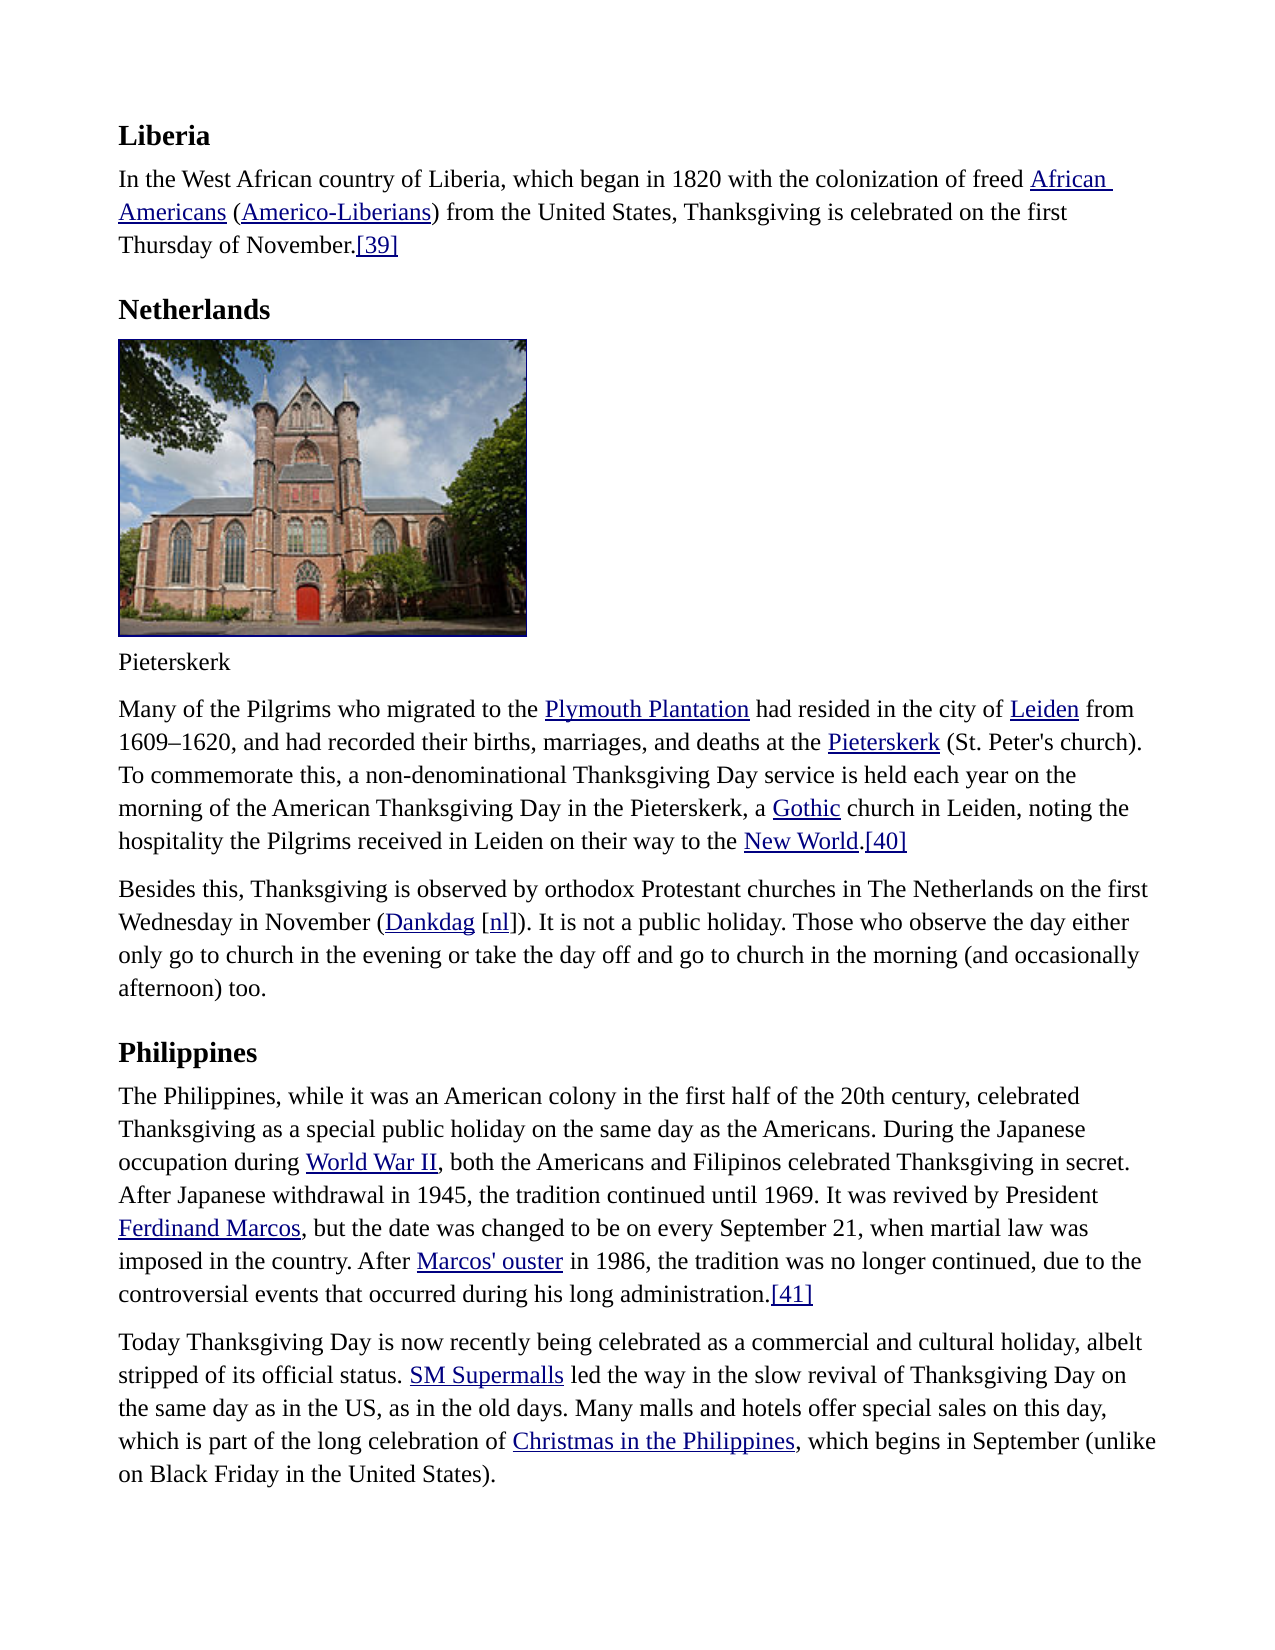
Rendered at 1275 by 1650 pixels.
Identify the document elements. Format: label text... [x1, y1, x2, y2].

text The Philippines, while it was an American colony in the first half of the 20th century, celebrated Thanksgiving as a special public holiday on the same day as the Americans. During the Japanese occupation during World War II, both the Americans and Filipinos celebrated Thanksgiving in secret. After Japanese withdrawal in 1945, the tradition continued until 1969. It was revived by President Ferdinand Marcos, but the date was changed to be on every September 21, when martial law was imposed in the country. After Marcos' ouster in 1986, the tradition was no longer continued, due to the controversial events that occurred during his long administration.[41] [118, 1081, 1157, 1308]
text Today Thanksgiving Day is now recently being celebrated as a commercial and cultural holiday, albelt stripped of its official status. SM Supermalls led the way in the slow revival of Thanksgiving Day on the same day as in the US, as in the old days. Many malls and hotels offer special sales on this day, which is part of the long celebration of Christmas in the Philippines, which begins in September (unlike on Black Friday in the United States). [118, 1327, 1157, 1488]
subtitle Philippines [118, 1035, 1157, 1069]
subtitle Netherlands [118, 292, 1157, 326]
picture [120, 340, 526, 635]
text Besides this, Thanksgiving is observed by orthodox Protestant churches in The Netherlands on the first Wednesday in November (Dankdag [nl]). It is not a public holiday. Those who observe the day either only go to church in the evening or take the day off and go to church in the morning (and occasionally afternoon) too. [118, 874, 1157, 1002]
subtitle Liberia [118, 118, 1157, 152]
text Pieterskerk [118, 647, 1157, 675]
text In the West African country of Liberia, which began in 1820 with the colonization of freed African Americans (Americo-Liberians) from the United States, Thanksgiving is celebrated on the first Thursday of November.[39] [118, 164, 1157, 259]
text Many of the Pilgrims who migrated to the Plymouth Plantation had resided in the city of Leiden from 1609–1620, and had recorded their births, marriages, and deaths at the Pieterskerk (St. Peter's church). To commemorate this, a non-denominational Thanksgiving Day service is held each year on the morning of the American Thanksgiving Day in the Pieterskerk, a Gothic church in Leiden, noting the hospitality the Pilgrims received in Leiden on their way to the New World.[40] [118, 694, 1157, 855]
